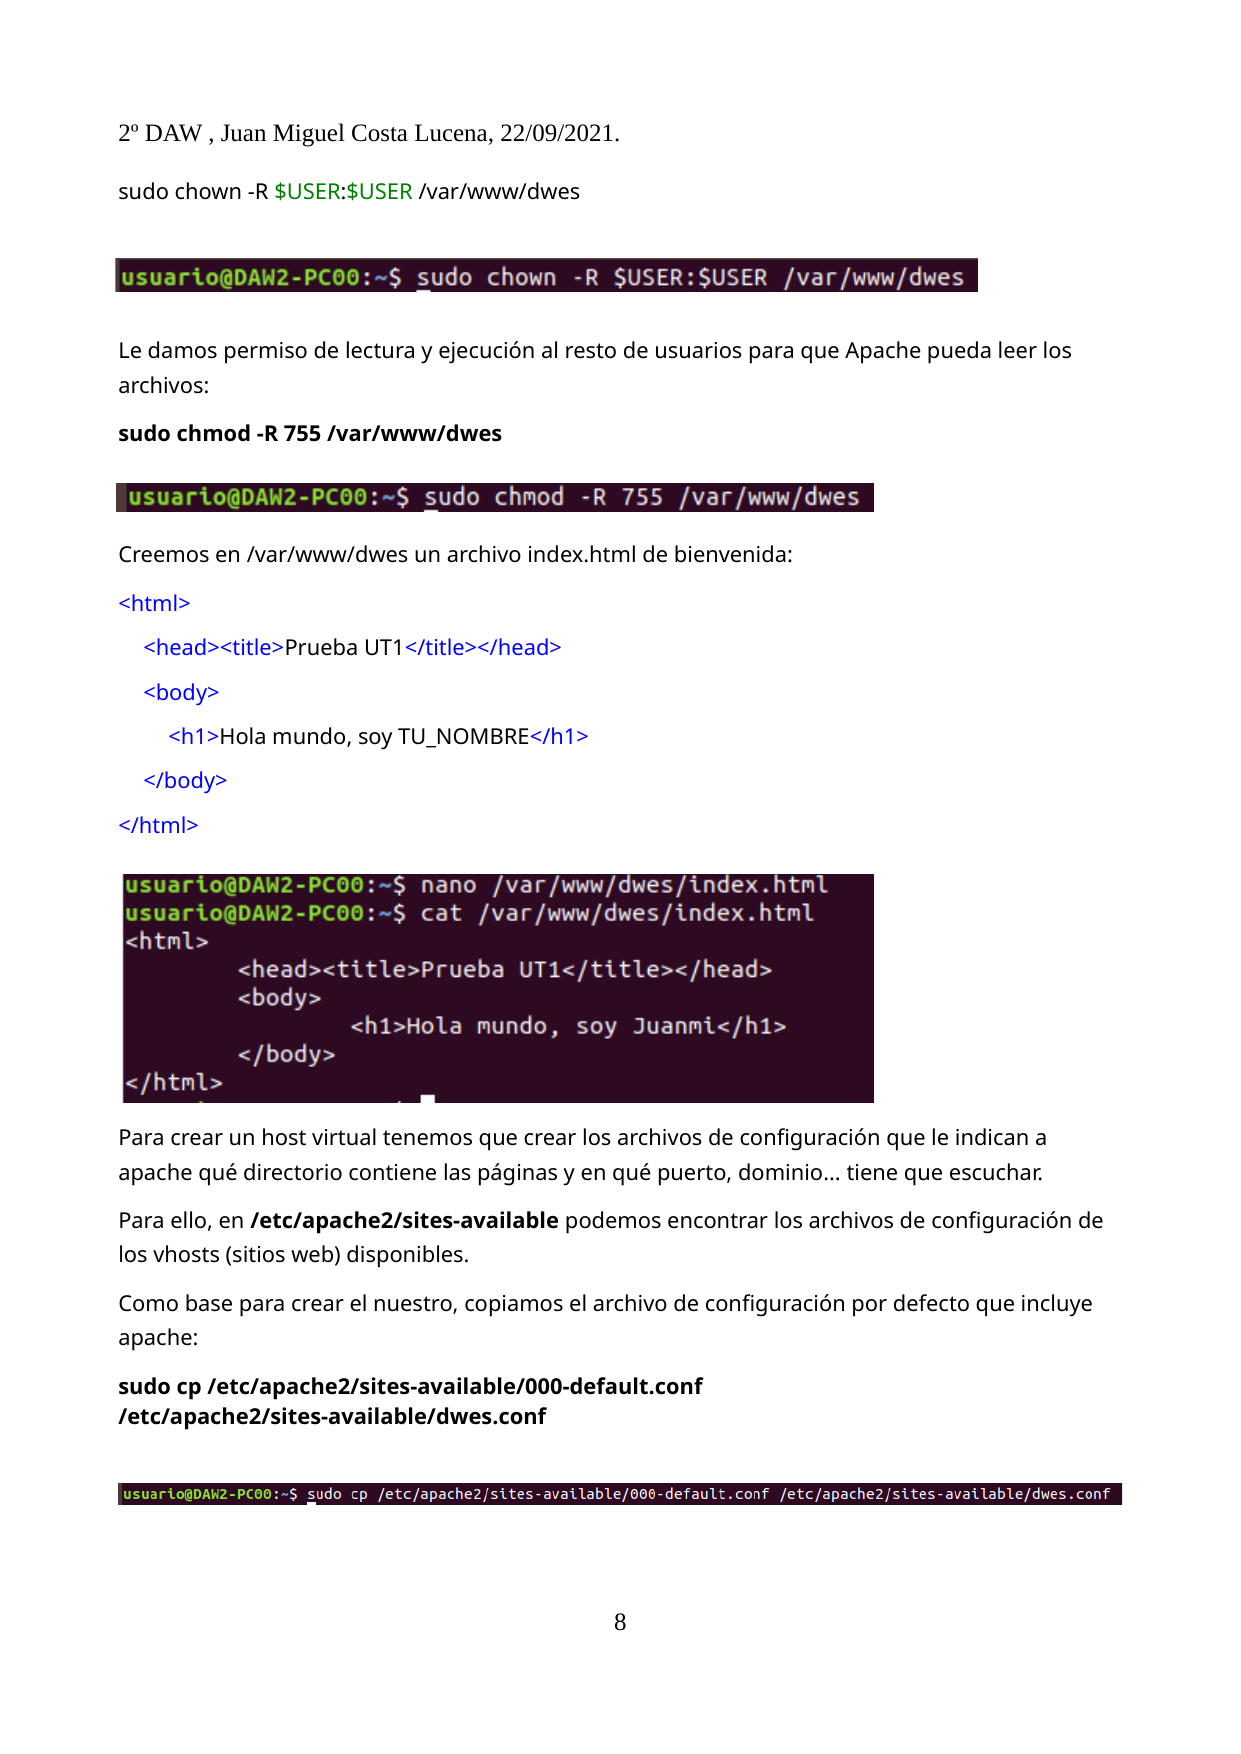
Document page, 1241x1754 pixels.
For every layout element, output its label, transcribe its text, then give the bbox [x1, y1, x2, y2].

text <head><title>Prueba UT1</title></head> [118, 632, 1122, 662]
text Como base para crear el nuestro, copiamos el archivo de configuración por defecto que incluye apache: [118, 1288, 1122, 1352]
picture [122, 874, 874, 1103]
picture [118, 1483, 1123, 1505]
picture [116, 483, 874, 512]
text sudo chmod -R 755 /var/www/dwes [118, 418, 1122, 448]
text <body> [118, 677, 1122, 706]
text sudo cp /etc/apache2/sites-available/000-default.conf /etc/apache2/sites-available/dwes.conf [118, 1371, 1122, 1431]
text </html> [118, 810, 1122, 839]
text <html> [118, 588, 1122, 618]
text Para ello, en /etc/apache2/sites-available podemos encontrar los archivos de configuración de los vhosts (sitios web) disponibles. [118, 1205, 1122, 1269]
text Para crear un host virtual tenemos que crear los archivos de configuración que le indican a apache qué directorio contiene las páginas y en qué puerto, dominio... tiene que escuchar. [118, 1122, 1122, 1186]
text sudo chown -R $USER:$USER /var/www/dwes [118, 176, 1122, 206]
picture [115, 258, 978, 292]
text Creemos en /var/www/dwes un archivo index.html de bienvenida: [118, 539, 1122, 569]
text <h1>Hola mundo, soy TU_NOMBRE</h1> [118, 721, 1122, 751]
text </body> [118, 765, 1122, 795]
text Le damos permiso de lectura y ejecución al resto de usuarios para que Apache pueda leer los archivos: [118, 335, 1122, 399]
